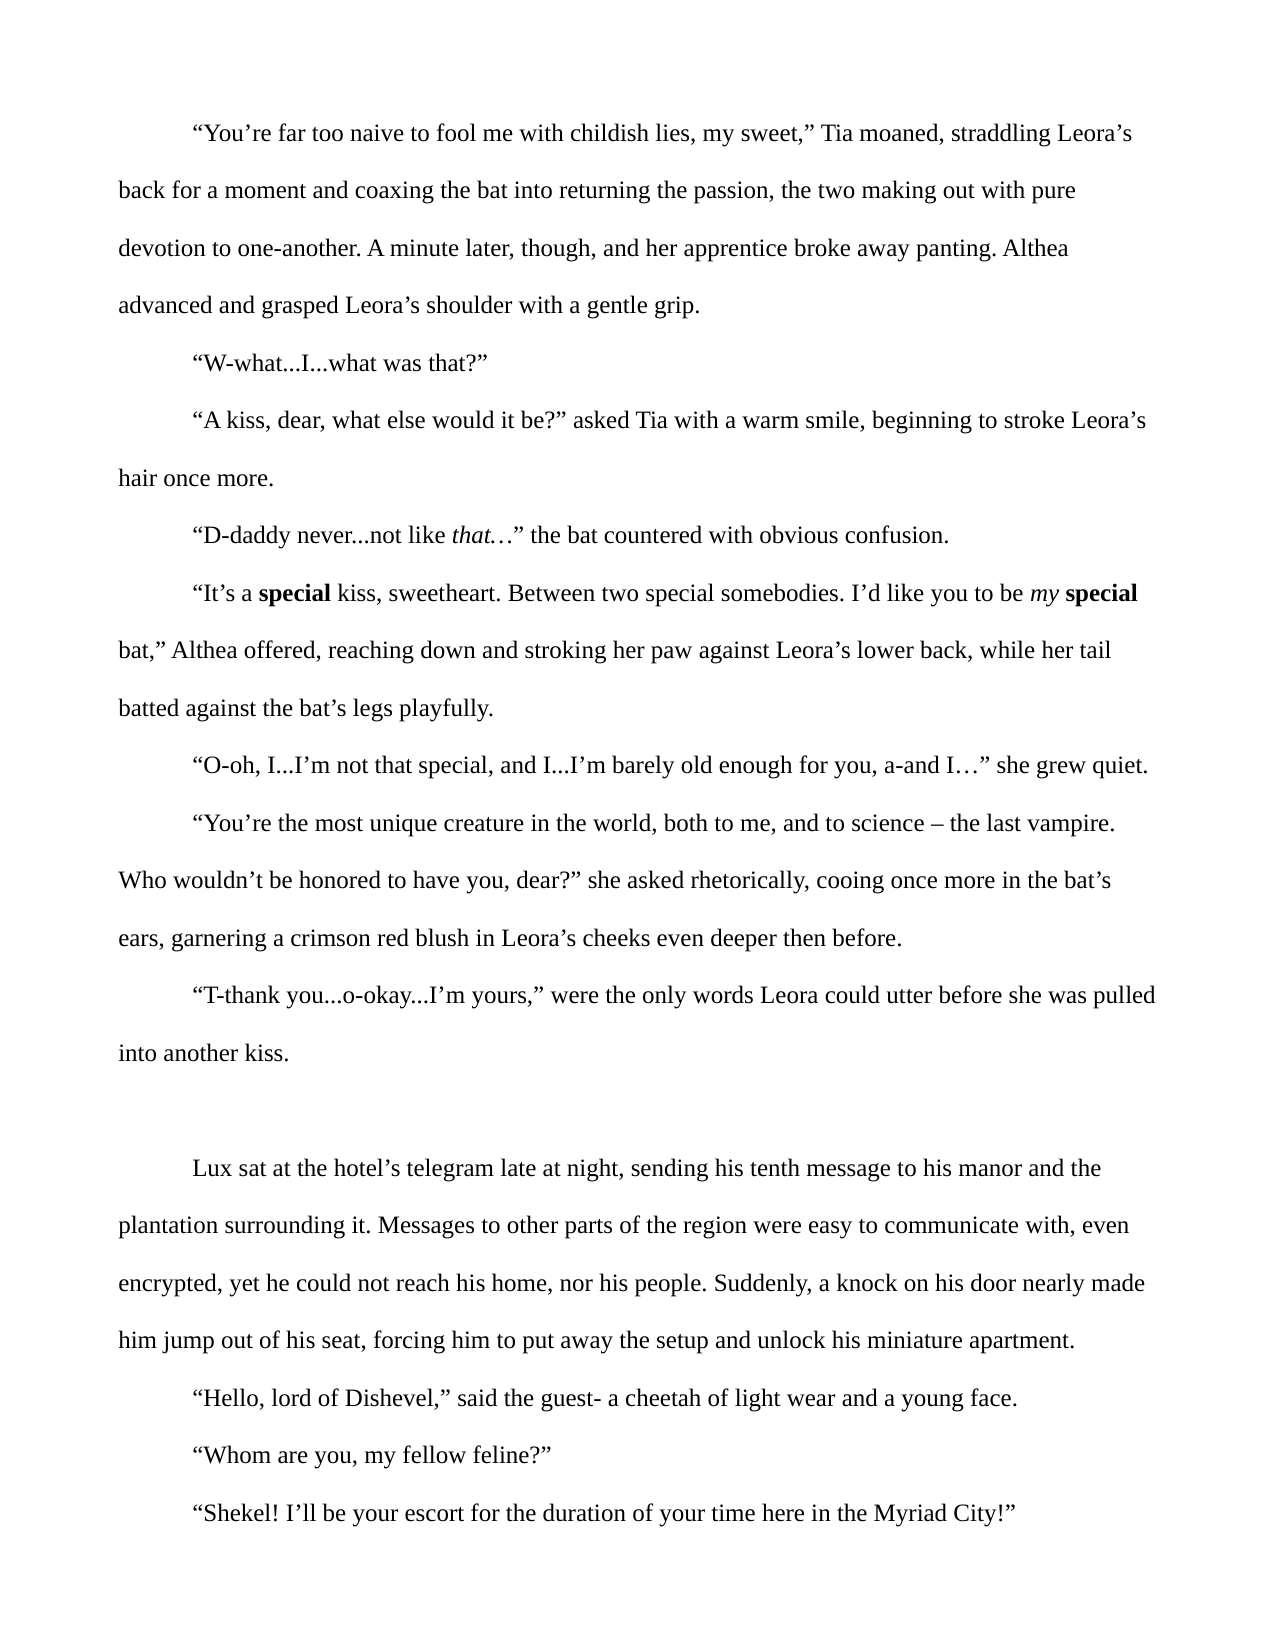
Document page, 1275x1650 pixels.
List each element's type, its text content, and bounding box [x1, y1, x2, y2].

text “O-oh, I...I’m not that special, and I...I’m barely old enough for you, a-and I…” she grew quiet. [118, 751, 1157, 779]
text “Shekel! I’ll be your escort for the duration of your time here in the Myriad City!” [118, 1498, 1157, 1527]
text “T-thank you...o-okay...I’m yours,” were the only words Leora could utter before she was pulled into another kiss. [118, 981, 1157, 1067]
text “You’re far too naive to fool me with childish lies, my sweet,” Tia moaned, straddling Leora’s back for a moment and coaxing the bat into returning the passion, the two making out with pure devotion to one-another. A minute later, though, and her apprentice broke away panting. Althea advanced and grasped Leora’s shoulder with a gentle grip. [118, 118, 1157, 319]
text “D-daddy never...not like that…” the bat countered with obvious confusion. [118, 521, 1157, 549]
text “Whom are you, my fellow feline?” [118, 1441, 1157, 1469]
text “It’s a special kiss, sweetheart. Between two special somebodies. I’d like you to be my special bat,” Althea offered, reaching down and stroking her paw against Leora’s lower back, while her tail batted against the bat’s legs playfully. [118, 578, 1157, 722]
text “A kiss, dear, what else would it be?” asked Tia with a warm smile, beginning to stroke Leora’s hair once more. [118, 406, 1157, 492]
text “Hello, lord of Dishevel,” said the guest- a cheetah of light wear and a young face. [118, 1383, 1157, 1412]
text Lux sat at the hotel’s telegram late at night, sending his tenth message to his manor and the plantation surrounding it. Messages to other parts of the region were easy to communicate with, even encrypted, yet he could not reach his home, nor his people. Suddenly, a knock on his door nearly made him jump out of his seat, forcing him to put away the setup and unlock his miniature apartment. [118, 1153, 1157, 1354]
text “W-what...I...what was that?” [118, 348, 1157, 377]
text “You’re the most unique creature in the world, both to me, and to science – the last vampire. Who wouldn’t be honored to have you, dear?” she asked rhetorically, cooing once more in the bat’s ears, garnering a crimson red blush in Leora’s cheeks even deeper then before. [118, 808, 1157, 952]
